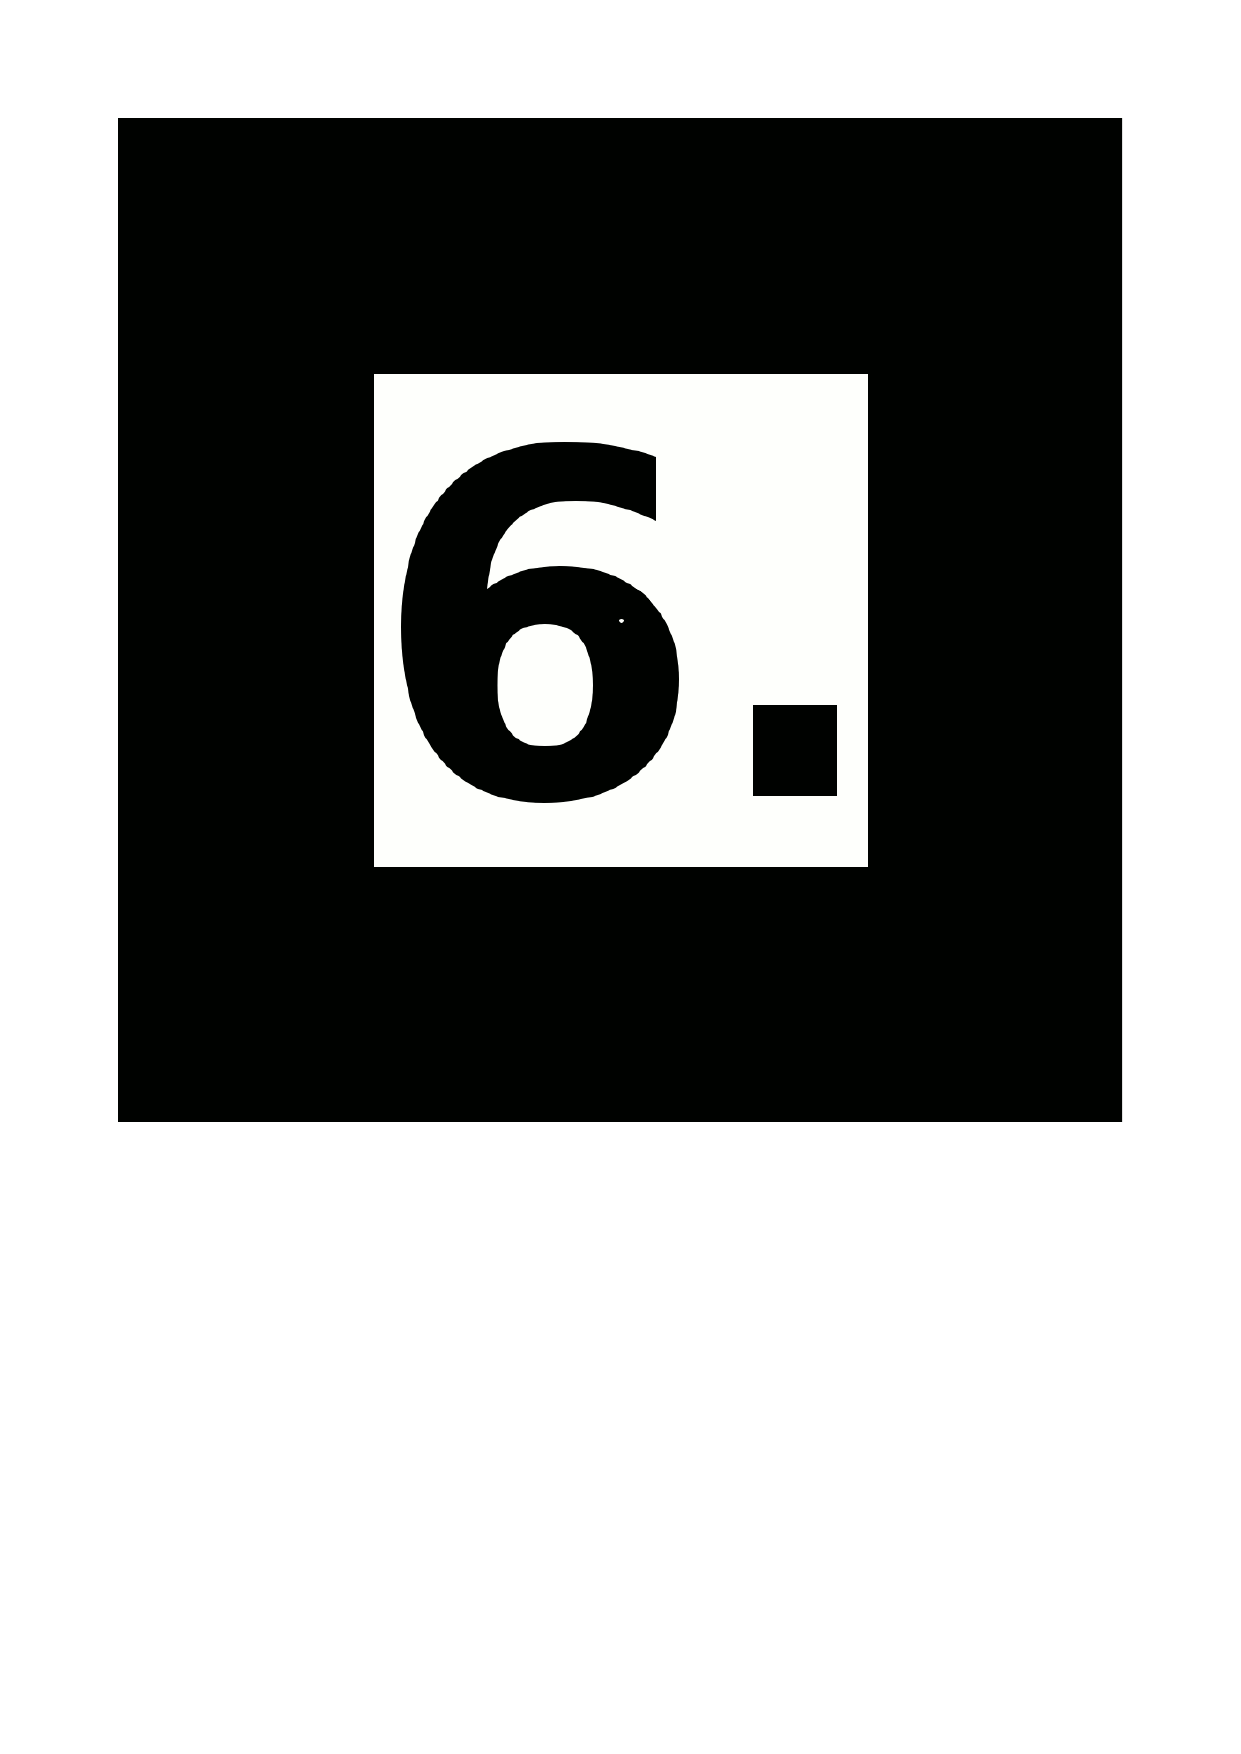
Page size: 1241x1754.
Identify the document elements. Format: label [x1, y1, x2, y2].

picture [118, 118, 1123, 1122]
